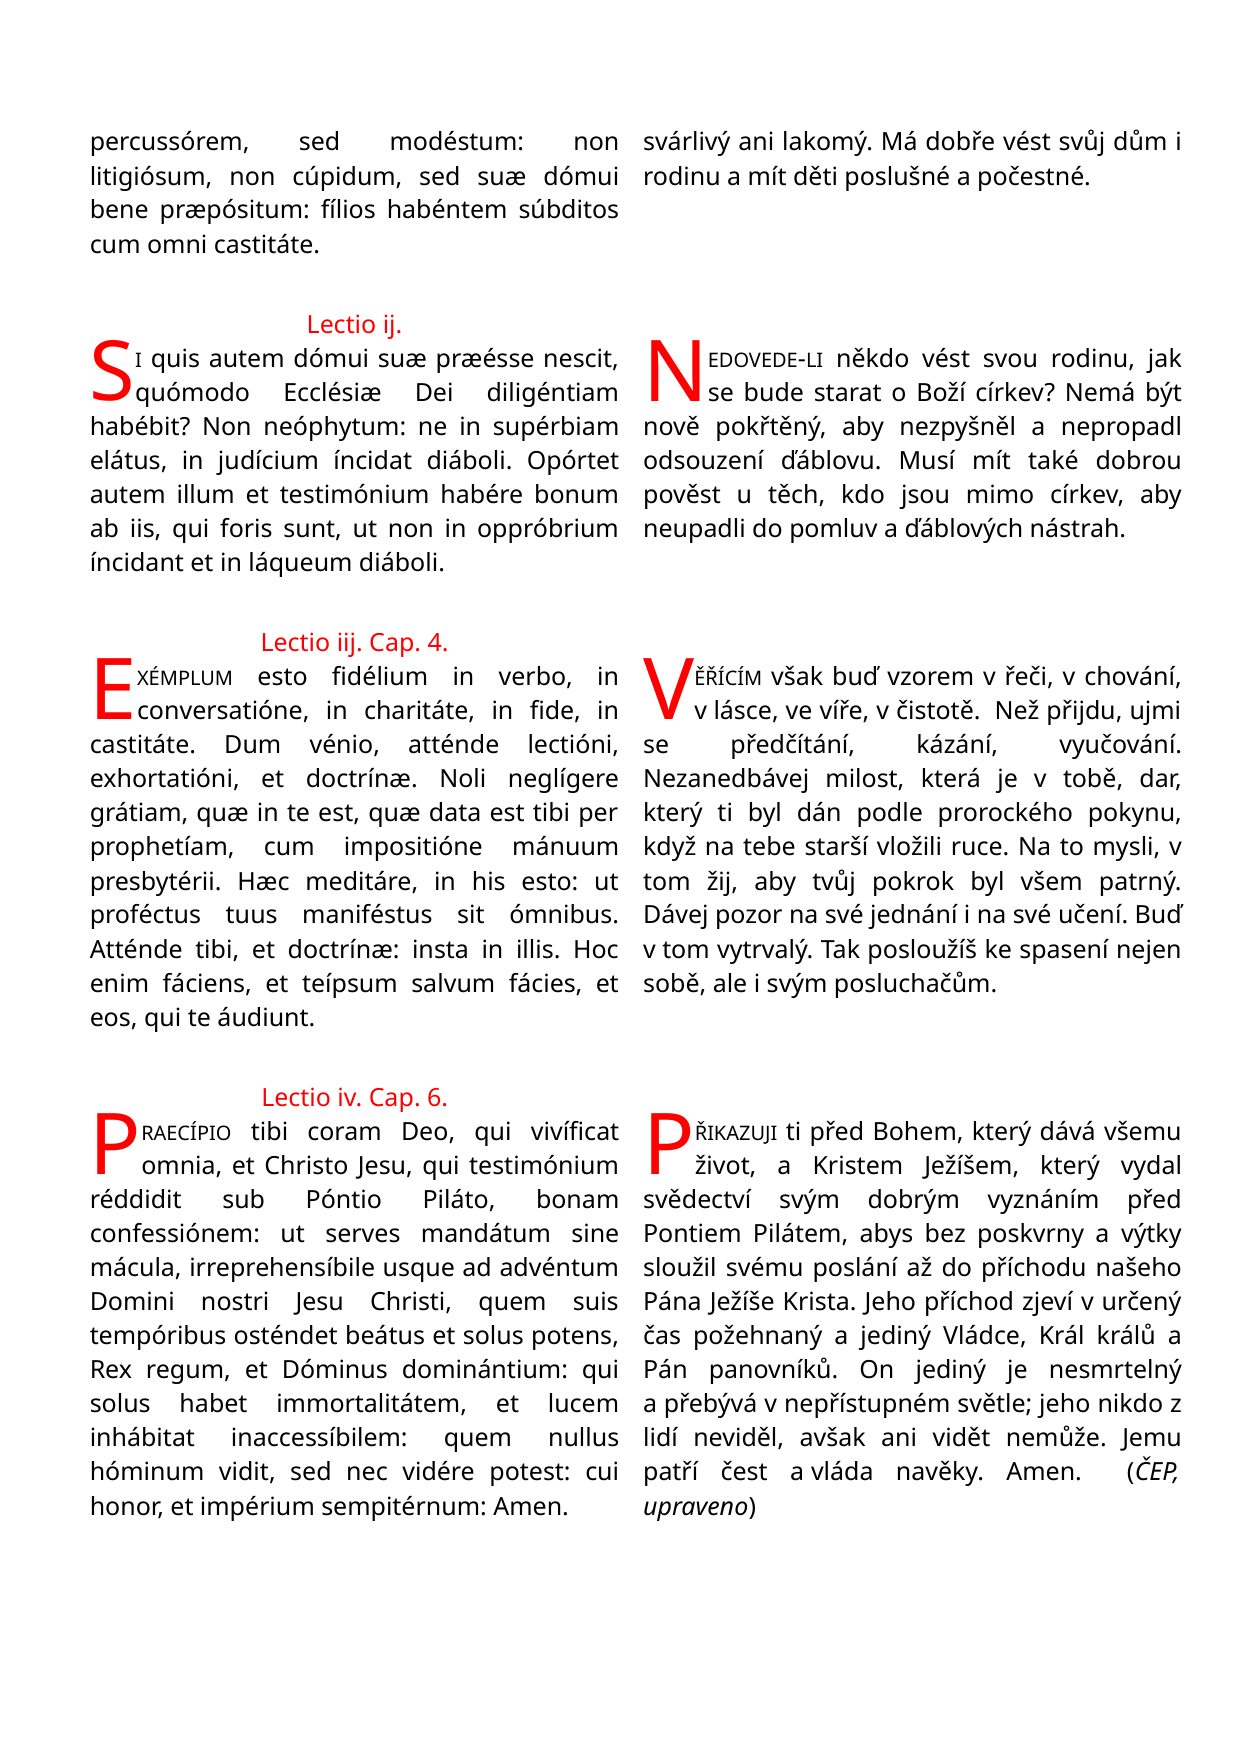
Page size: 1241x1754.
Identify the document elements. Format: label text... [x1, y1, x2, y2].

table_cell Lectio iij. Cap. 4. Exémplum esto fidélium in verbo, in conversatióne, in charitáte, in fide, in castitáte. Dum vénio, atténde lectióni, exhortatióni, et doctrínæ. Noli neglígere grátiam‚ quæ in te est, quæ data est tibi per prophetíam, cum impositióne mánuum presbytérii. Hæc meditáre, in his esto: ut proféctus tuus maniféstus sit ómnibus. Atténde tibi, et doctrínæ: insta in illis. Hoc enim fáciens, et teípsum salvum fácies‚ et eos, qui te áudiunt. [78, 619, 631, 1073]
table_cell Věřícím však buď vzorem v řeči, v chování, v lásce, ve víře, v čistotě. Než přijdu, ujmi se předčítání, kázání, vyučování. Nezanedbávej milost, která je v tobě, dar, který ti byl dán podle prorockého pokynu, když na tebe starší vložili ruce. Na to mysli, v tom žij, aby tvůj pokrok byl všem patrný. Dávej pozor na své jednání i na své učení. Buď v tom vytrvalý. Tak posloužíš ke spasení nejen sobě, ale i svým posluchačům. [631, 619, 1194, 1073]
table_cell Přikazuji ti před Bohem, který dává všemu život, a Kristem Ježíšem, který vydal svědectví svým dobrým vyznáním před Pontiem Pilátem, abys bez poskvrny a výtky sloužil svému poslání až do příchodu našeho Pána Ježíše Krista. Jeho příchod zjeví v určený čas požehnaný a jediný Vládce, Král králů a Pán panovníků. On jediný je nesmrtelný a přebývá v nepřístupném světle; jeho nikdo z lidí neviděl, avšak ani vidět nemůže. Jemu patří čest a vláda navěky. Amen. (ČEP, upraveno) [631, 1074, 1194, 1596]
table_cell Věrohodné je toto slovo: Kdo chce býti Biskupem, touží po krásném úkolu. Nuže, Biskup má být bezúhonný, jen s jednou manželkou ženatý, střídmý, rozvážný, řádný, pohostinný, schopný učit, ne pijan, ne rváč, nýbrž vlídný, smířlivý, nezištný, ne svárlivý ani lakomý. Má dobře vést svůj dům i rodinu a mít děti poslušné a počestné. [631, 118, 1194, 300]
table_cell Nedovede-li někdo vést svou rodinu, jak se bude starat o Boží církev? Nemá být nově pokřtěný, aby nezpyšněl a nepropadl odsouzení ďáblovu. Musí mít také dobrou pověst u těch, kdo jsou mimo církev, aby neupadli do pomluv a ďáblových nástrah. [631, 300, 1194, 619]
table_cell Lectio iv. Cap. 6. Praecípio tibi coram Deo, qui vivíficat omnia, et Christo Jesu, qui testimónium réddidit sub Póntio Piláto, bonam confessiónem: ut serves mandátum sine mácula, irreprehensíbile usque ad advéntum Domini nostri Jesu Christi, quem suis tempóribus osténdet beátus et solus potens, Rex regum, et Dóminus dominántium: qui solus habet immortalitátem, et lucem inhábitat inaccessíbilem: quem nullus hóminum vidit, sed nec vidére potest: cui honor, et impérium sempitérnum: Amen. [78, 1074, 631, 1596]
table_cell In I. Nocturno De Epístola prima beáti Pauli Apóstoli ad Timótheum. Lectio j. Cap. 3. Fidélis sermo: Si quis Episcopátum desíderat, bonum opus desíderat. Opórtet ergo Epíscopum irreprehensíbilem esse, uníus uxóris virum, sóbrium, prudéntem, ornátum, pudícum, hospitálem, doctórem‚ non vinoléntum, non percussórem, sed modéstum: non litigiósum, non cúpidum‚ sed suæ dómui bene præpósitum: fílios habéntem súbditos cum omni castitáte. [78, 118, 631, 300]
table_cell Lectio ij. Si quis autem dómui suæ præésse nescit, quómodo Ecclésiæ Dei diligéntiam habébit? Non neóphytum: ne in supérbiam elátus, in judícium íncidat diáboli. Opórtet autem illum et testimónium habére bonum ab iis, qui foris sunt, ut non in oppróbrium íncidant et in láqueum diáboli. [78, 300, 631, 619]
